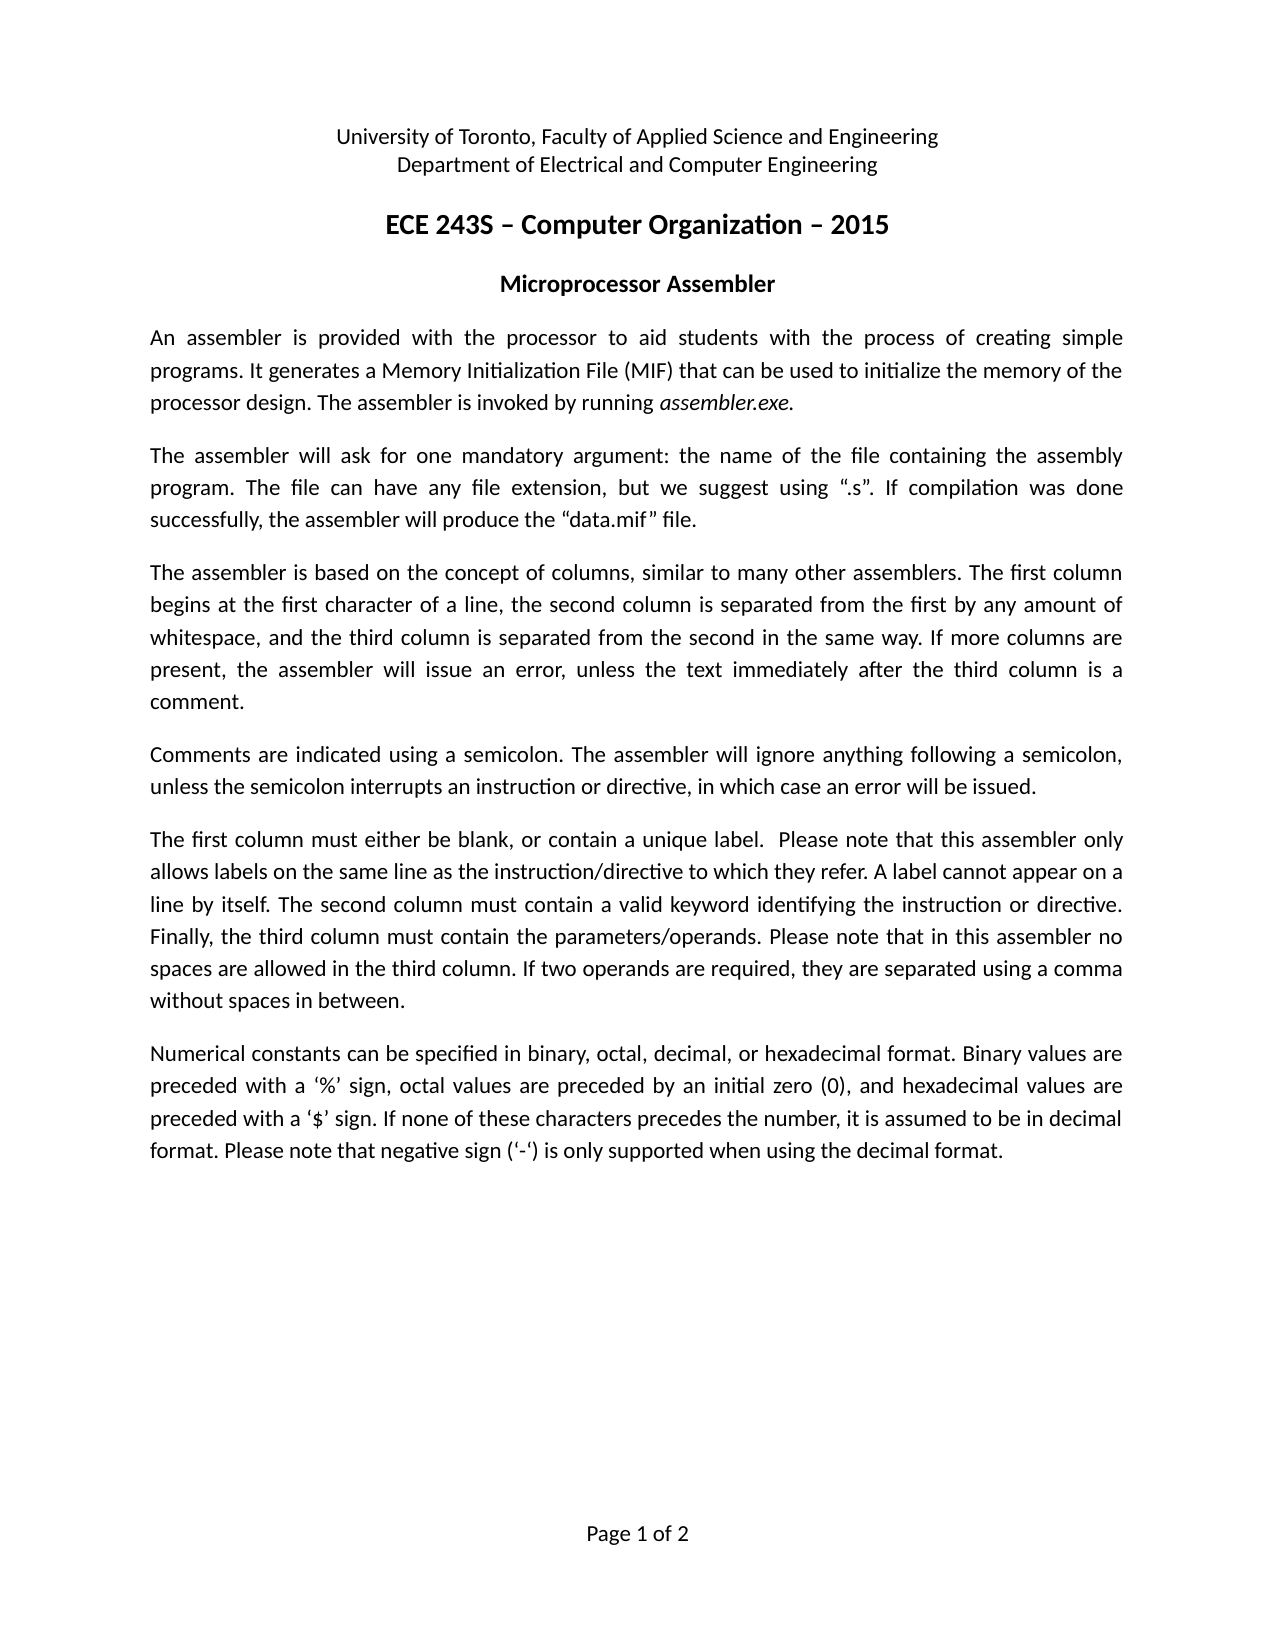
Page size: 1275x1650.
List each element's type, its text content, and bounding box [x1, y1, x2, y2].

text Department of Electrical and Computer Engineering [150, 150, 1125, 178]
text ECE 243S – Computer Organization – 2015 [150, 206, 1125, 242]
text The assembler is based on the concept of columns, similar to many other assemblers. The first column begins at the first character of a line, the second column is separated from the first by any amount of whitespace, and the third column is separated from the second in the same way. If more columns are present, the assembler will issue an error, unless the text immediately after the third column is a comment. [150, 558, 1125, 715]
text An assembler is provided with the processor to aid students with the process of creating simple programs. It generates a Memory Initialization File (MIF) that can be used to initialize the memory of the processor design. The assembler is invoked by running assembler.exe. [150, 323, 1125, 416]
text Comments are indicated using a semicolon. The assembler will ignore anything following a semicolon, unless the semicolon interrupts an instruction or directive, in which case an error will be issued. [150, 740, 1125, 800]
text The first column must either be blank, or contain a unique label. Please note that this assembler only allows labels on the same line as the instruction/directive to which they refer. A label cannot appear on a line by itself. The second column must contain a valid keyword identifying the instruction or directive. Finally, the third column must contain the parameters/operands. Please note that in this assembler no spaces are allowed in the third column. If two operands are required, they are separated using a comma without spaces in between. [150, 825, 1125, 1014]
text University of Toronto, Faculty of Applied Science and Engineering [150, 122, 1125, 150]
text Numerical constants can be specified in binary, octal, decimal, or hexadecimal format. Binary values are preceded with a ‘%’ sign, octal values are preceded by an initial zero (0), and hexadecimal values are preceded with a ‘$’ sign. If none of these characters precedes the number, it is assumed to be in decimal format. Please note that negative sign (‘-‘) is only supported when using the decimal format. [150, 1039, 1125, 1164]
text Microprocessor Assembler [150, 268, 1125, 298]
text The assembler will ask for one mandatory argument: the name of the file containing the assembly program. The file can have any file extension, but we suggest using “.s”. If compilation was done successfully, the assembler will produce the “data.mif” file. [150, 441, 1125, 533]
